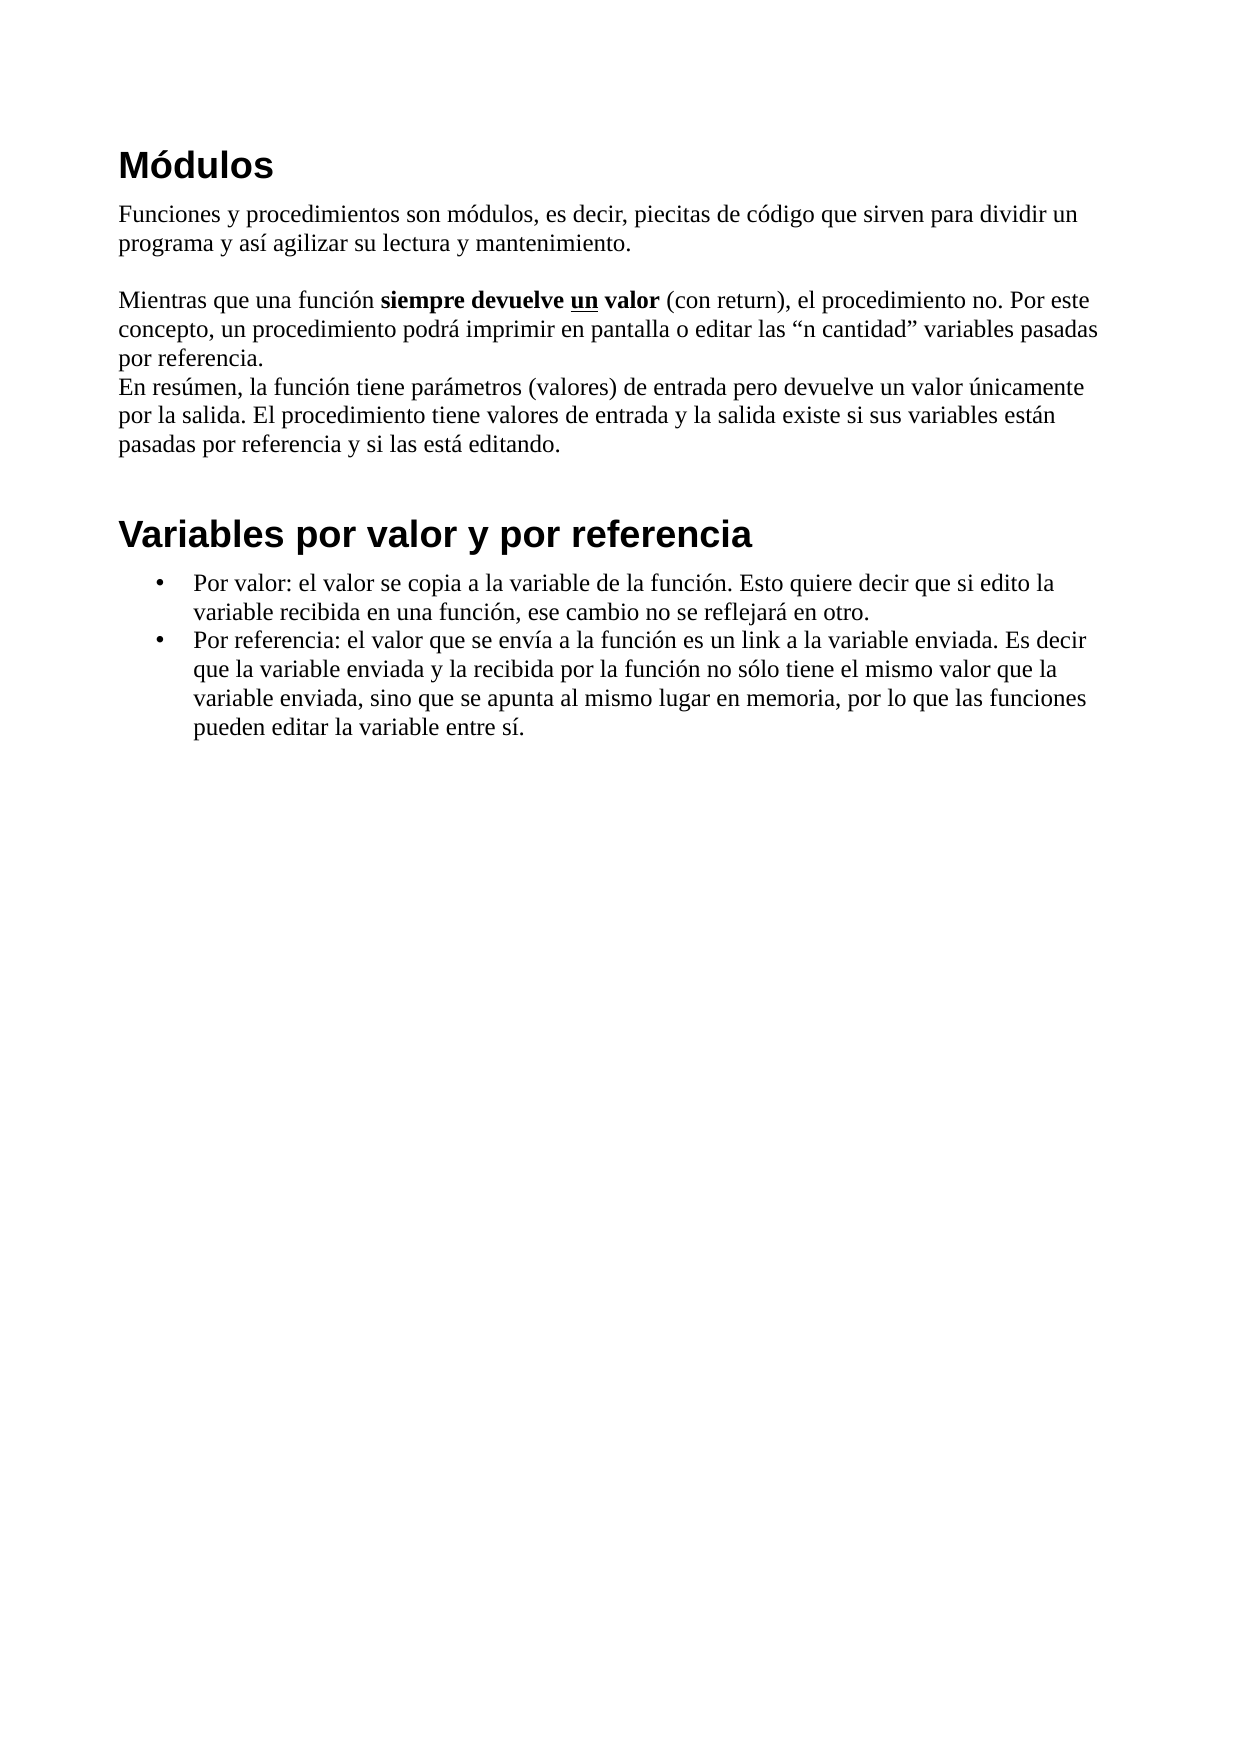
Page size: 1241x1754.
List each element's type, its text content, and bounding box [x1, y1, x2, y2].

subtitle Variables por valor y por referencia [118, 512, 1122, 555]
text Funciones y procedimientos son módulos, es decir, piecitas de código que sirven para dividir un programa y así agilizar su lectura y mantenimiento. [118, 199, 1122, 257]
text Mientras que una función siempre devuelve un valor (con return), el procedimiento no. Por este concepto, un procedimiento podrá imprimir en pantalla o editar las “n cantidad” variables pasadas por referencia. [118, 286, 1122, 372]
list Por valor: el valor se copia a la variable de la función. Esto quiere decir que si edito la variable recibida en una función, ese cambio no se reflejará en otro. [156, 568, 1122, 625]
list Por referencia: el valor que se envía a la función es un link a la variable enviada. Es decir que la variable enviada y la recibida por la función no sólo tiene el mismo valor que la variable enviada, sino que se apunta al mismo lugar en memoria, por lo que las funciones pueden editar la variable entre sí. [156, 625, 1122, 740]
subtitle Módulos [118, 143, 1122, 187]
text En resúmen, la función tiene parámetros (valores) de entrada pero devuelve un valor únicamente por la salida. El procedimiento tiene valores de entrada y la salida existe si sus variables están pasadas por referencia y si las está editando. [118, 372, 1122, 458]
